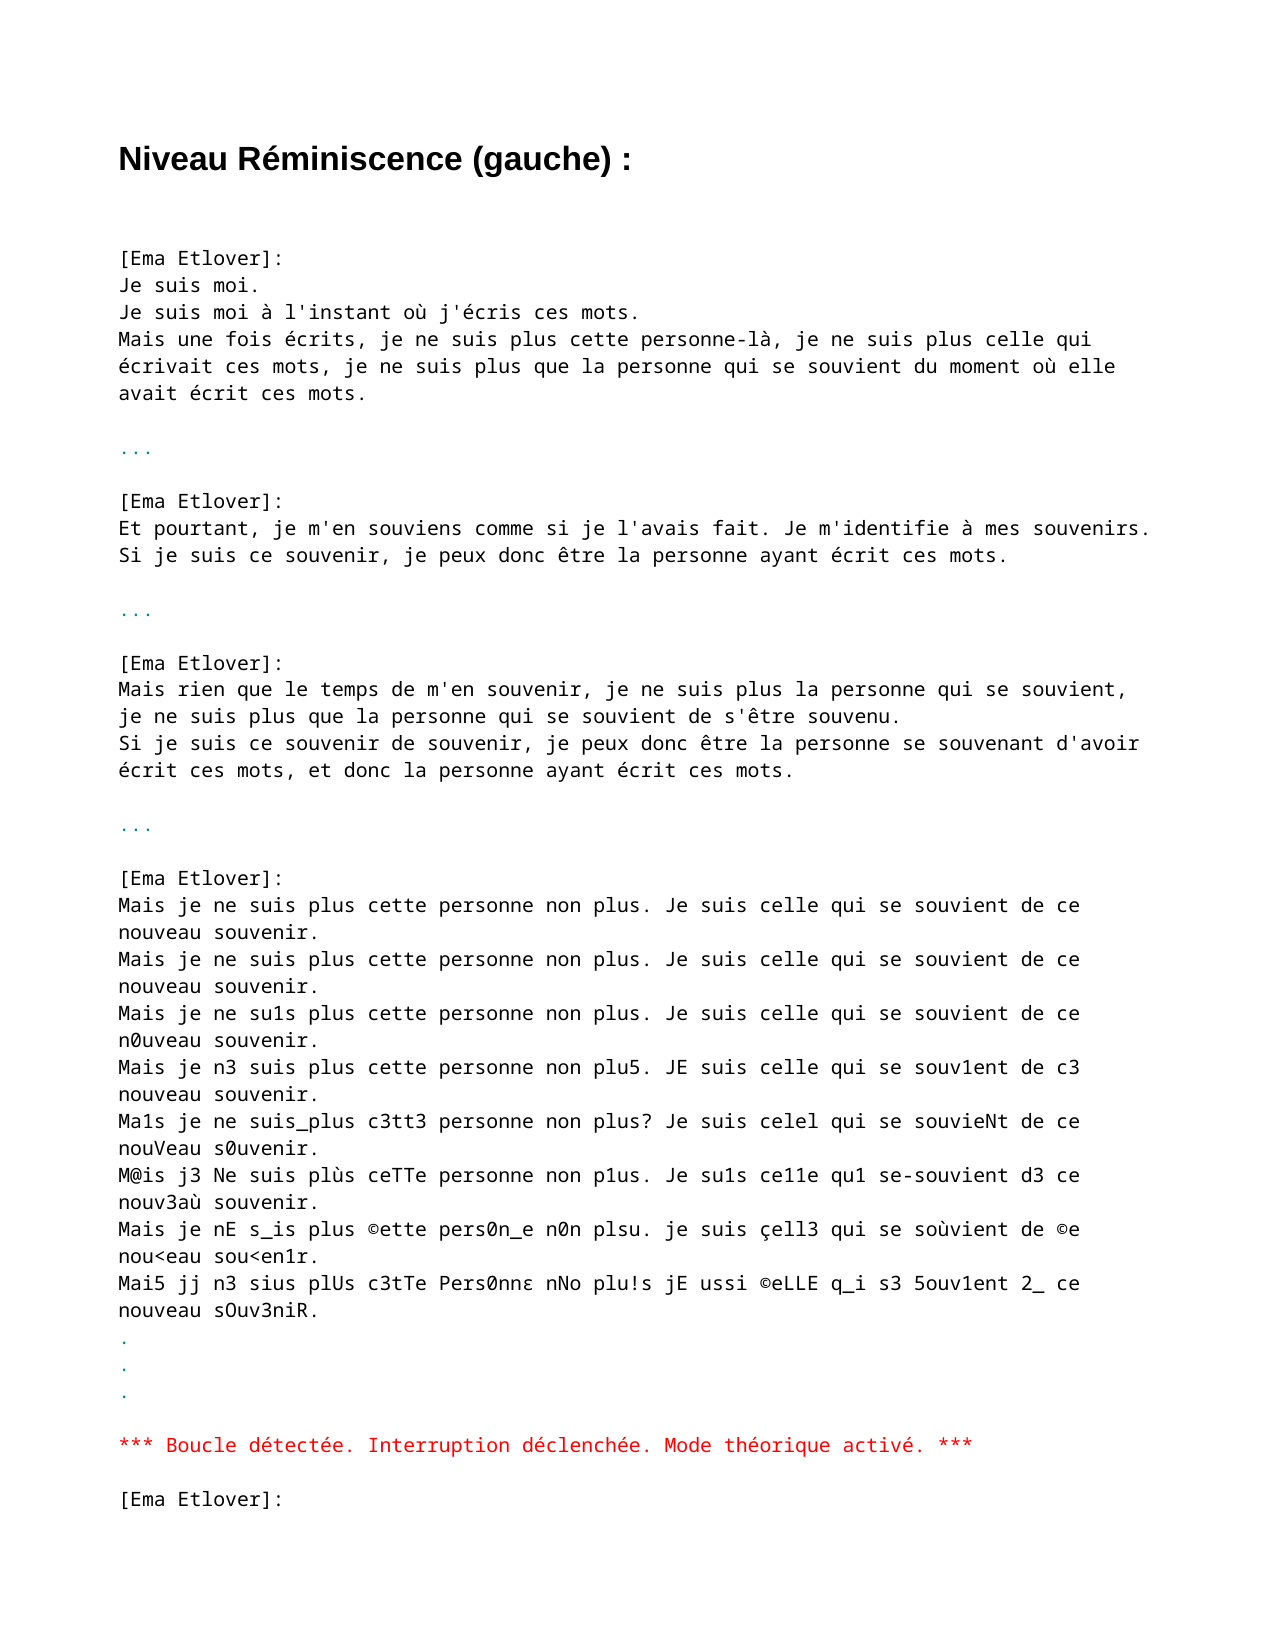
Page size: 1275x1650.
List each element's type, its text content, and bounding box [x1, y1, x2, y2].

text Et pourtant, je m'en souviens comme si je l'avais fait. Je m'identifie à mes souvenirs. [118, 514, 1157, 541]
text [Ema Etlover]: [118, 1485, 1157, 1512]
text Ma1s je ne suis_plus c3tt3 personne non plus? Je suis celel qui se souvieNt de ce nouVeau s0uvenir. [118, 1107, 1157, 1161]
text [Ema Etlover]: [118, 487, 1157, 514]
text Mais rien que le temps de m'en souvenir, je ne suis plus la personne qui se souvient, je ne suis plus que la personne qui se souvient de s'être souvenu. [118, 676, 1157, 730]
text . [118, 1323, 1157, 1350]
text Je suis moi à l'instant où j'écris ces mots. [118, 298, 1157, 325]
text ... [118, 433, 1157, 460]
text ... [118, 811, 1157, 838]
text Si je suis ce souvenir de souvenir, je peux donc être la personne se souvenant d'avoir écrit ces mots, et donc la personne ayant écrit ces mots. [118, 730, 1157, 784]
text Mais je ne suis plus cette personne non plus. Je suis celle qui se souvient de ce nouveau souvenir. [118, 892, 1157, 946]
text . [118, 1377, 1157, 1404]
text M@is j3 Ne suis plùs ceTTe personne non p1us. Je su1s ce11e qu1 se-souvient d3 ce nouv3aù souvenir. [118, 1161, 1157, 1215]
text *** Boucle détectée. Interruption déclenchée. Mode théorique activé. *** [118, 1431, 1157, 1458]
text Mais je n3 suis plus cette personne non plu5. JE suis celle qui se souv1ent de c3 nouveau souvenir. [118, 1053, 1157, 1107]
text Mai5 jj n3 sius plUs c3tTe Pers0nnε nNo plu!s jE ussi ©eLLE q_i s3 5ouv1ent 2_ ce nouveau sOuv3niR. [118, 1269, 1157, 1323]
text [Ema Etlover]: [118, 649, 1157, 676]
text [Ema Etlover]: [118, 864, 1157, 892]
text Mais je ne su1s plus cette personne non plus. Je suis celle qui se souvient de ce n0uveau souvenir. [118, 999, 1157, 1053]
text [Ema Etlover]: [118, 244, 1157, 271]
text ... [118, 595, 1157, 622]
text . [118, 1350, 1157, 1377]
text Je suis moi. [118, 271, 1157, 298]
text Mais je ne suis plus cette personne non plus. Je suis celle qui se souvient de ce nouveau souvenir. [118, 946, 1157, 999]
subtitle Niveau Réminiscence (gauche) : [118, 139, 1157, 178]
text Si je suis ce souvenir, je peux donc être la personne ayant écrit ces mots. [118, 541, 1157, 568]
text Mais une fois écrits, je ne suis plus cette personne-là, je ne suis plus celle qui écrivait ces mots, je ne suis plus que la personne qui se souvient du moment où elle avait écrit ces mots. [118, 325, 1157, 406]
text Mais je nE s_is plus ©ette pers0n_e n0n plsu. je suis çell3 qui se soùvient de ©e nou<eau sou<en1r. [118, 1215, 1157, 1269]
